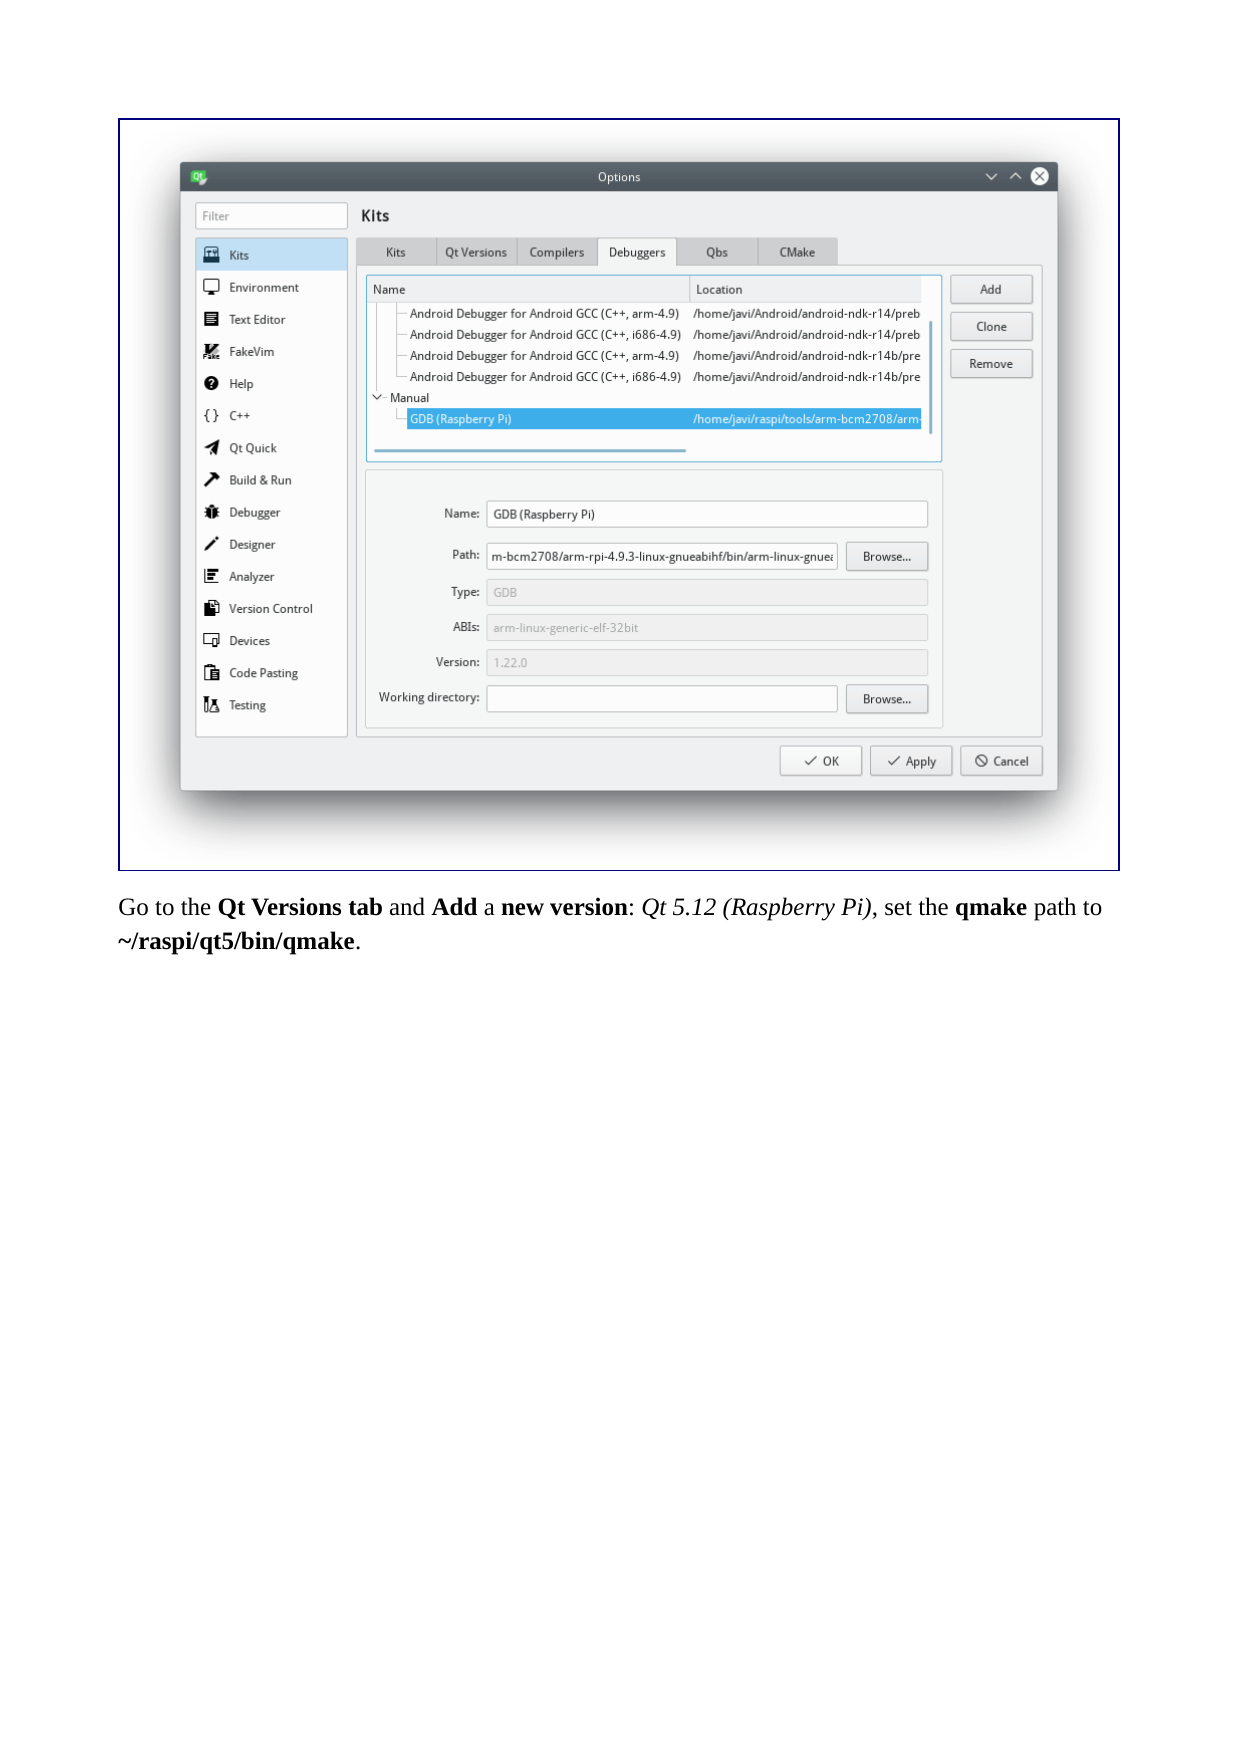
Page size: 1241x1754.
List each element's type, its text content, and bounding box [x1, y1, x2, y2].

text Go to the Qt Versions tab and Add a new version: Qt 5.12 (Raspberry Pi), set the qmake path to ~/raspi/qt5/bin/qmake. [118, 892, 1122, 955]
picture [120, 120, 1118, 870]
